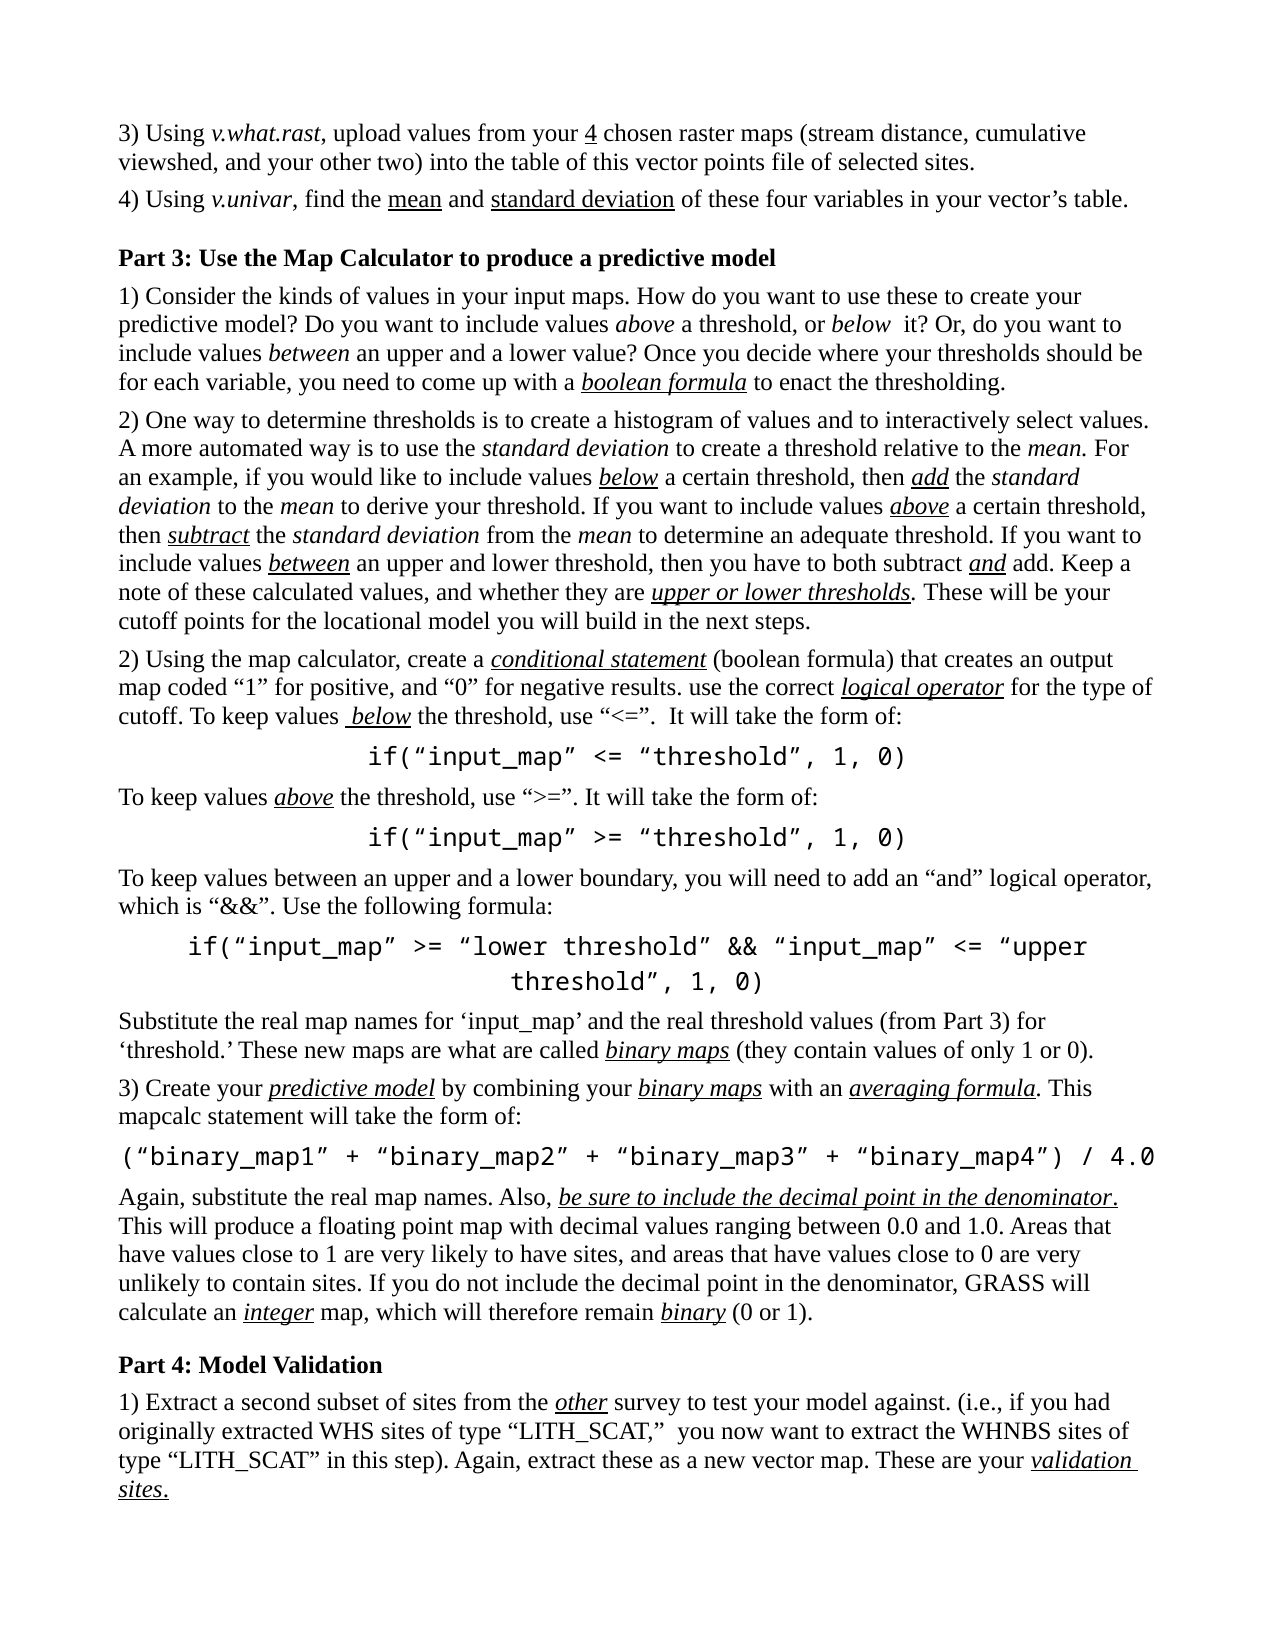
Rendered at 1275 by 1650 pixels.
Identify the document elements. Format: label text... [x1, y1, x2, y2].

text To keep values above the threshold, use “>=”. It will take the form of: [118, 782, 1157, 811]
text 1) Consider the kinds of values in your input maps. How do you want to use these to create your predictive model? Do you want to include values above a threshold, or below it? Or, do you want to include values between an upper and a lower value? Once you decide where your thresholds should be for each variable, you need to come up with a boolean formula to enact the thresholding. [118, 281, 1157, 396]
text Substitute the real map names for ‘input_map’ and the real threshold values (from Part 3) for ‘threshold.’ These new maps are what are called binary maps (they contain values of only 1 or 0). [118, 1006, 1157, 1064]
text 2) One way to determine thresholds is to create a histogram of values and to interactively select values. A more automated way is to use the standard deviation to create a threshold relative to the mean. For an example, if you would like to include values below a certain threshold, then add the standard deviation to the mean to derive your threshold. If you want to include values above a certain threshold, then subtract the standard deviation from the mean to determine an adequate threshold. If you want to include values between an upper and lower threshold, then you have to both subtract and add. Keep a note of these calculated values, and whether they are upper or lower thresholds. These will be your cutoff points for the locational model you will build in the next steps. [118, 405, 1157, 635]
text if(“input_map” >= “threshold”, 1, 0) [118, 819, 1157, 854]
text Part 3: Use the Map Calculator to produce a predictive model [118, 243, 1157, 272]
text Again, substitute the real map names. Also, be sure to include the decimal point in the denominator. This will produce a floating point map with decimal values ranging between 0.0 and 1.0. Areas that have values close to 1 are very likely to have sites, and areas that have values close to 0 are very unlikely to contain sites. If you do not include the decimal point in the denominator, GRASS will calculate an integer map, which will therefore remain binary (0 or 1). [118, 1182, 1157, 1326]
text if(“input_map” <= “threshold”, 1, 0) [118, 739, 1157, 773]
text (“binary_map1” + “binary_map2” + “binary_map3” + “binary_map4”) / 4.0 [118, 1139, 1157, 1173]
text 4) Using v.univar, find the mean and standard deviation of these four variables in your vector’s table. [118, 184, 1157, 213]
text 3) Create your predictive model by combining your binary maps with an averaging formula. This mapcalc statement will take the form of: [118, 1073, 1157, 1130]
text if(“input_map” >= “lower threshold” && “input_map” <= “upper threshold”, 1, 0) [118, 929, 1157, 997]
text 3) Using v.what.rast, upload values from your 4 chosen raster maps (stream distance, cumulative viewshed, and your other two) into the table of this vector points file of selected sites. [118, 118, 1157, 176]
text To keep values between an upper and a lower boundary, you will need to add an “and” logical operator, which is “&&”. Use the following formula: [118, 863, 1157, 920]
text 2) Using the map calculator, create a conditional statement (boolean formula) that creates an output map coded “1” for positive, and “0” for negative results. use the correct logical operator for the type of cutoff. To keep values below the threshold, use “<=”. It will take the form of: [118, 644, 1157, 730]
text Part 4: Model Validation [118, 1350, 1157, 1378]
text 1) Extract a second subset of sites from the other survey to test your model against. (i.e., if you had originally extracted WHS sites of type “LITH_SCAT,” you now want to extract the WHNBS sites of type “LITH_SCAT” in this step). Again, extract these as a new vector map. These are your validation sites. [118, 1387, 1157, 1502]
